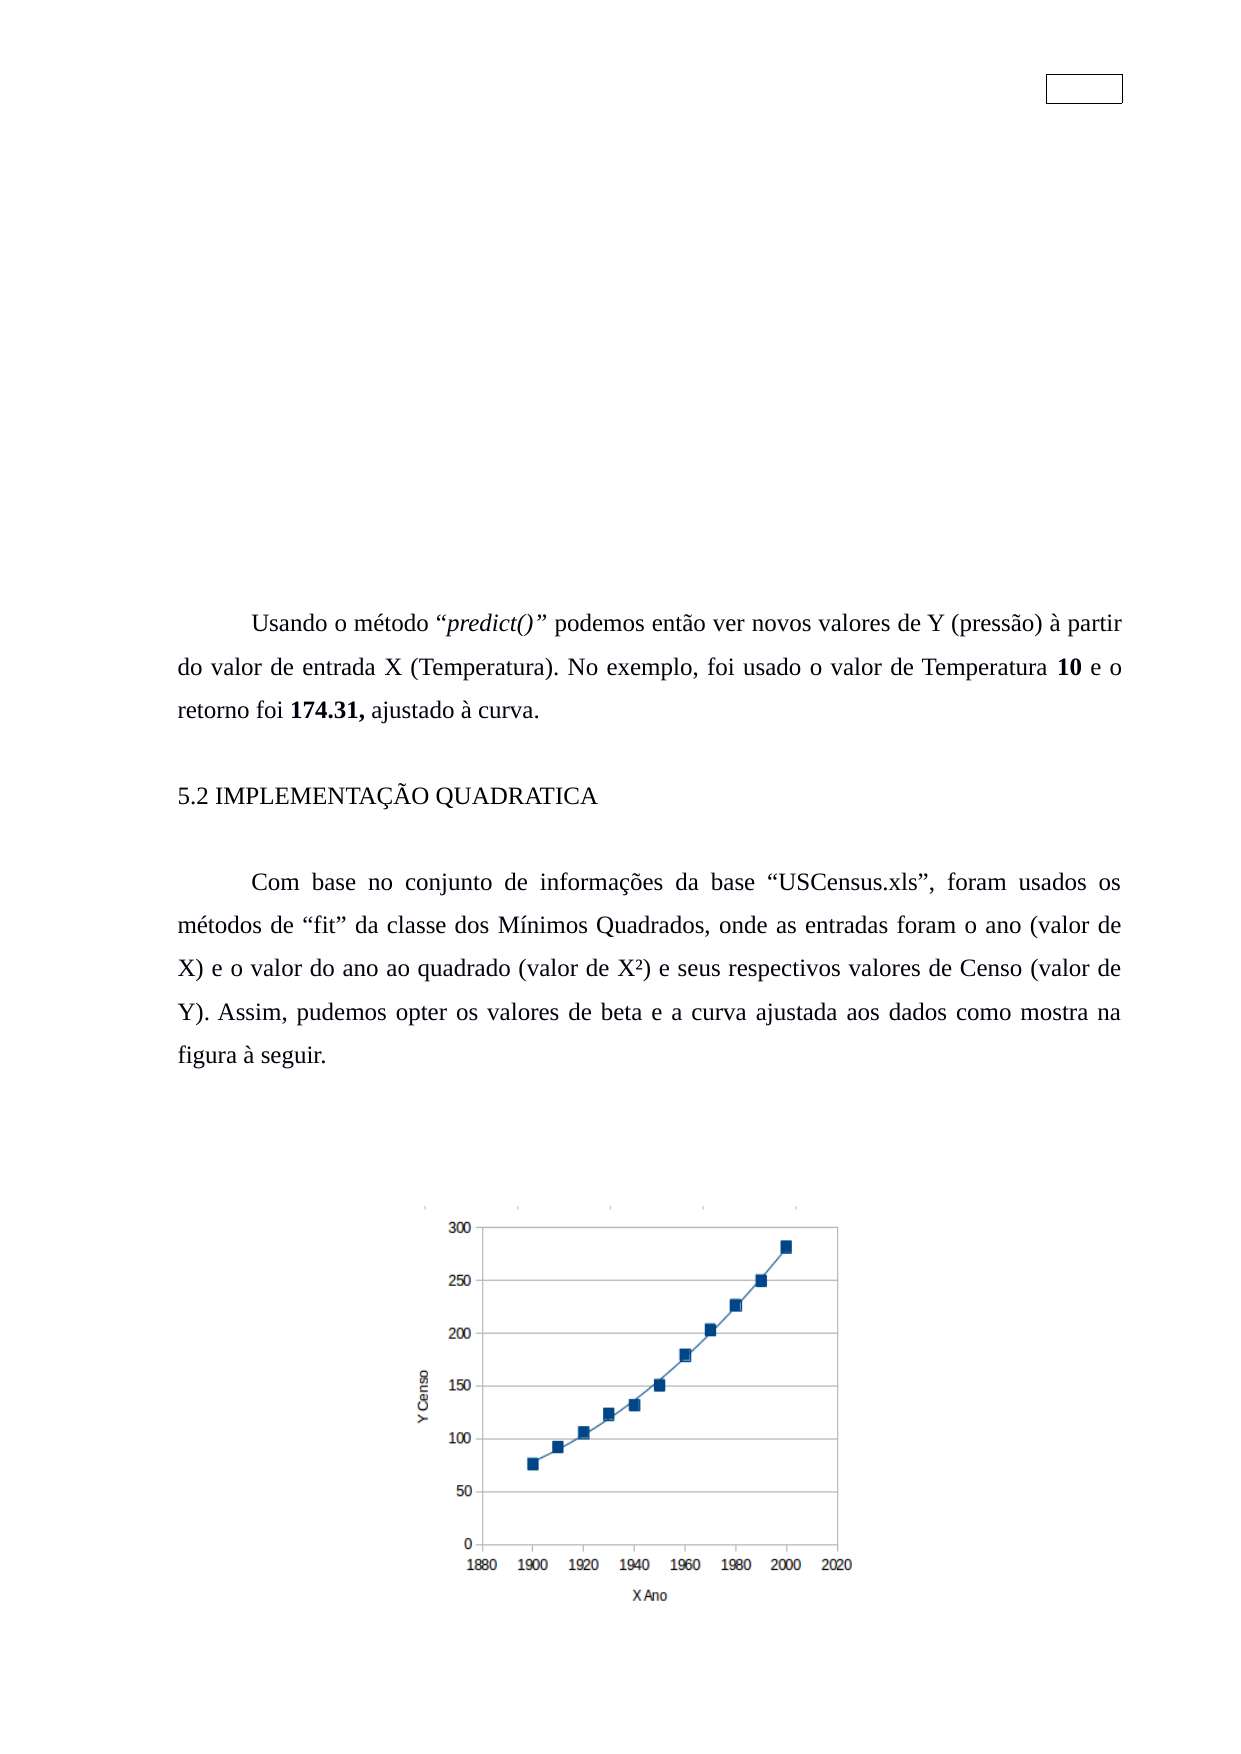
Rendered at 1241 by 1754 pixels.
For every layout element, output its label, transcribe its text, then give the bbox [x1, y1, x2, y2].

text Com base no conjunto de informações da base “USCensus.xls”, foram usados os métodos de “fit” da classe dos Mínimos Quadrados, onde as entradas foram o ano (valor de X) e o valor do ano ao quadrado (valor de X²) e seus respectivos valores de Censo (valor de Y). Assim, pudemos opter os valores de beta e a curva ajustada aos dados como mostra na figura à seguir. [177, 867, 1122, 1068]
subtitle 5.2 Implementação Quadratica [177, 781, 1122, 810]
picture [411, 1206, 862, 1612]
text Usando o método “predict()” podemos então ver novos valores de Y (pressão) à partir do valor de entrada X (Temperatura). No exemplo, foi usado o valor de Temperatura 10 e o retorno foi 174.31, ajustado à curva. [177, 608, 1122, 723]
